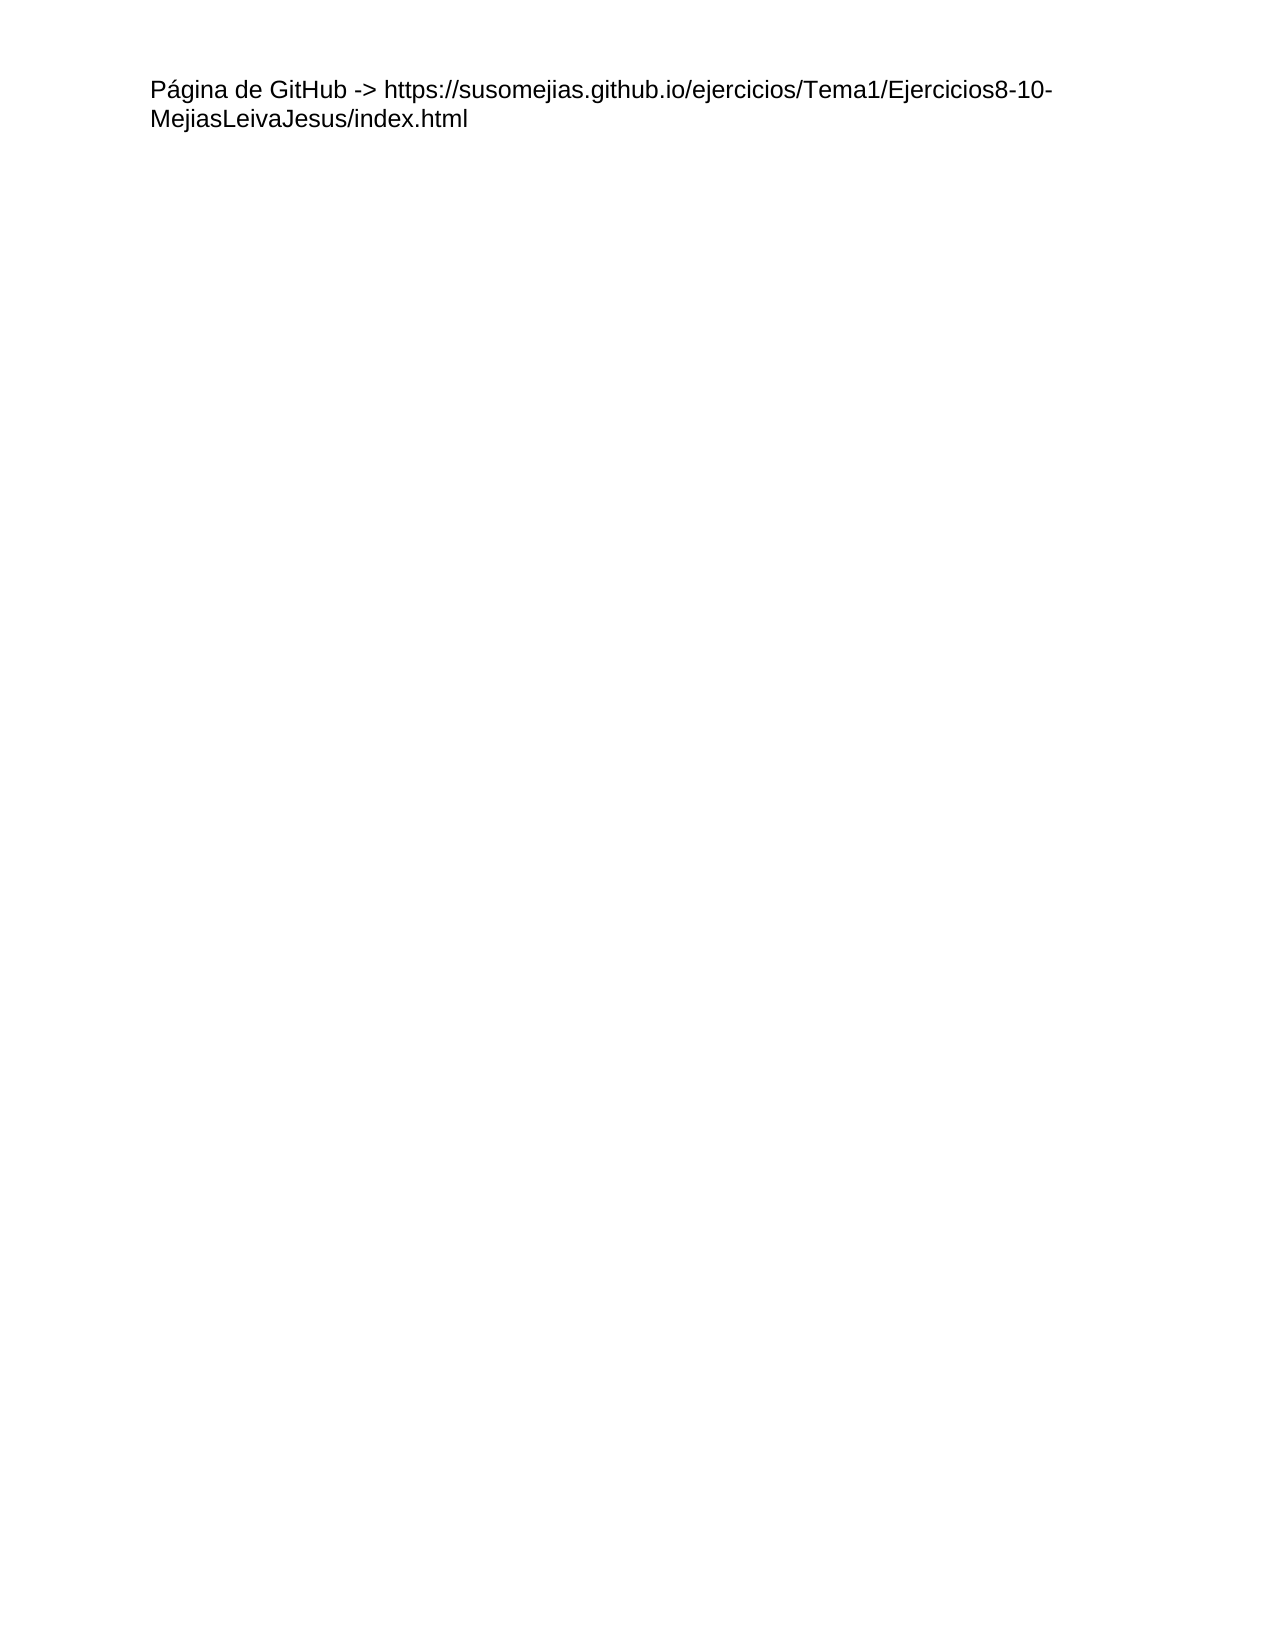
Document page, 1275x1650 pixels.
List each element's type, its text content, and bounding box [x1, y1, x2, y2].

text Página de GitHub -> https://susomejias.github.io/ejercicios/Tema1/Ejercicios8-10-MejiasLeivaJesus/index.html [150, 75, 1125, 132]
